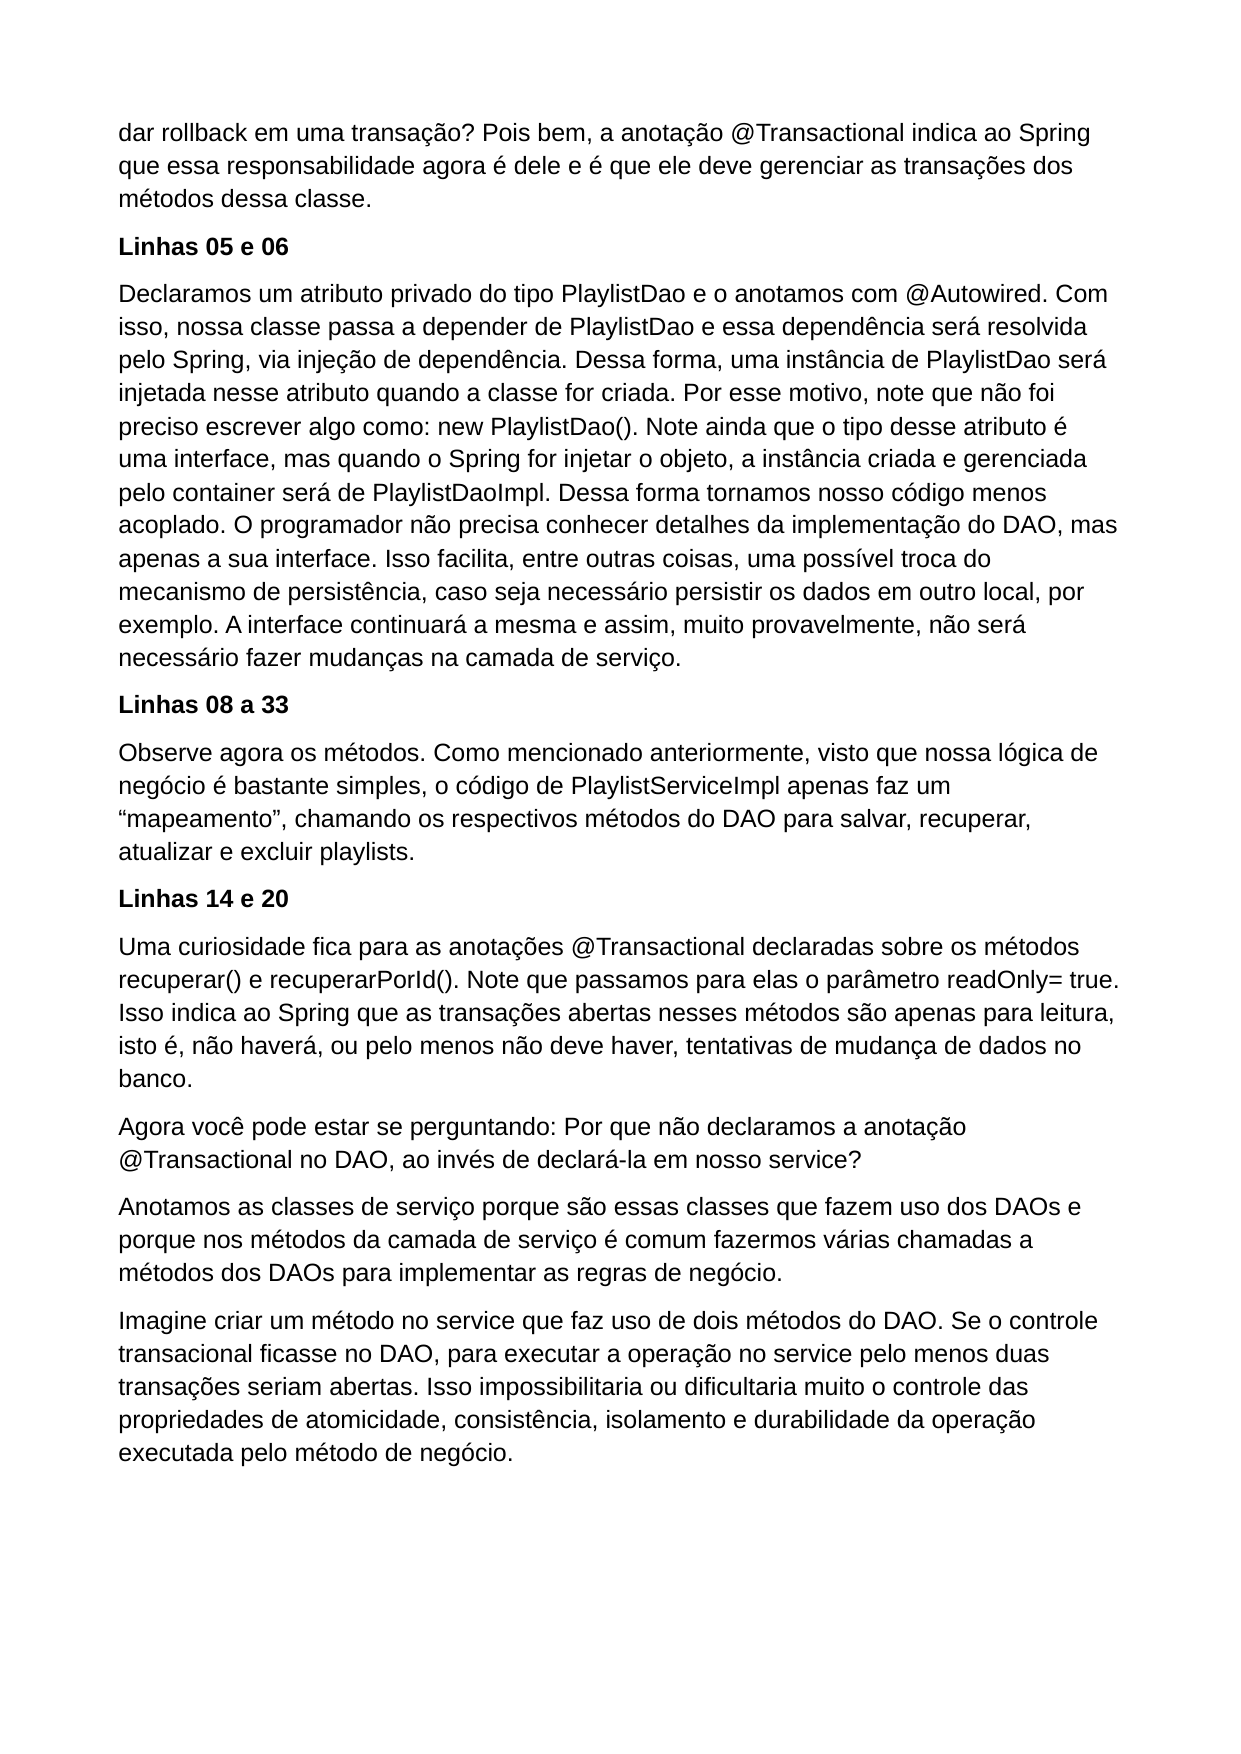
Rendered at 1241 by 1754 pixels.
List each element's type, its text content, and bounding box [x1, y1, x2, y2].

text Imagine criar um método no service que faz uso de dois métodos do DAO. Se o controle transacional ficasse no DAO, para executar a operação no service pelo menos duas transações seriam abertas. Isso impossibilitaria ou dificultaria muito o controle das propriedades de atomicidade, consistência, isolamento e durabilidade da operação executada pelo método de negócio. [118, 1306, 1122, 1467]
text Linhas 08 a 33 [118, 690, 1122, 719]
text Linhas 05 e 06 [118, 232, 1122, 261]
text dar rollback em uma transação? Pois bem, a anotação @Transactional indica ao Spring que essa responsabilidade agora é dele e é que ele deve gerenciar as transações dos métodos dessa classe. [118, 118, 1122, 213]
text Observe agora os métodos. Como mencionado anteriormente, visto que nossa lógica de negócio é bastante simples, o código de PlaylistServiceImpl apenas faz um “mapeamento”, chamando os respectivos métodos do DAO para salvar, recuperar, atualizar e excluir playlists. [118, 738, 1122, 866]
text Declaramos um atributo privado do tipo PlaylistDao e o anotamos com @Autowired. Com isso, nossa classe passa a depender de PlaylistDao e essa dependência será resolvida pelo Spring, via injeção de dependência. Dessa forma, uma instância de PlaylistDao será injetada nesse atributo quando a classe for criada. Por esse motivo, note que não foi preciso escrever algo como: new PlaylistDao(). Note ainda que o tipo desse atributo é uma interface, mas quando o Spring for injetar o objeto, a instância criada e gerenciada pelo container será de PlaylistDaoImpl. Dessa forma tornamos nosso código menos acoplado. O programador não precisa conhecer detalhes da implementação do DAO, mas apenas a sua interface. Isso facilita, entre outras coisas, uma possível troca do mecanismo de persistência, caso seja necessário persistir os dados em outro local, por exemplo. A interface continuará a mesma e assim, muito provavelmente, não será necessário fazer mudanças na camada de serviço. [118, 279, 1122, 671]
text Uma curiosidade fica para as anotações @Transactional declaradas sobre os métodos recuperar() e recuperarPorId(). Note que passamos para elas o parâmetro readOnly= true. Isso indica ao Spring que as transações abertas nesses métodos são apenas para leitura, isto é, não haverá, ou pelo menos não deve haver, tentativas de mudança de dados no banco. [118, 932, 1122, 1093]
text Anotamos as classes de serviço porque são essas classes que fazem uso dos DAOs e porque nos métodos da camada de serviço é comum fazermos várias chamadas a métodos dos DAOs para implementar as regras de negócio. [118, 1192, 1122, 1287]
text Linhas 14 e 20 [118, 884, 1122, 913]
text Agora você pode estar se perguntando: Por que não declaramos a anotação @Transactional no DAO, ao invés de declará-la em nosso service? [118, 1112, 1122, 1173]
